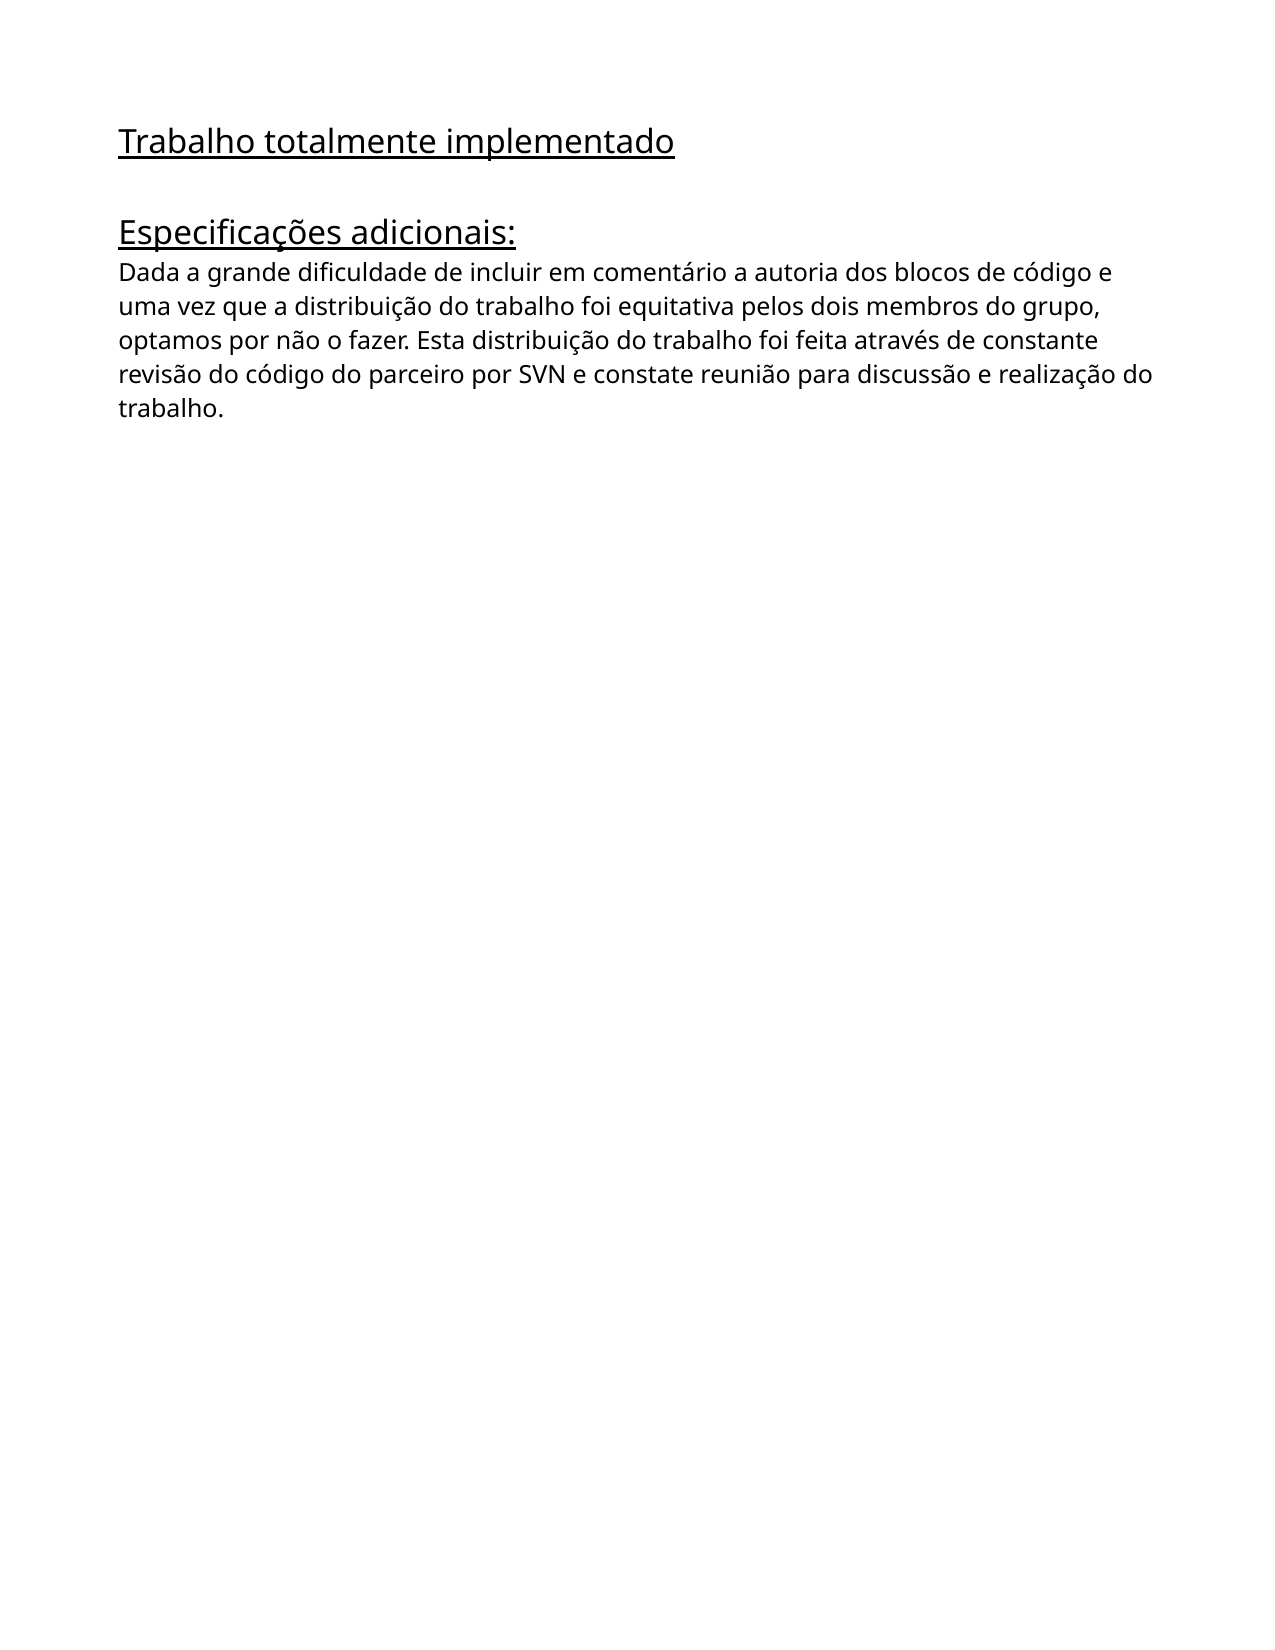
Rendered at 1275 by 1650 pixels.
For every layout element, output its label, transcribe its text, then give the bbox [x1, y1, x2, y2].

text Dada a grande dificuldade de incluir em comentário a autoria dos blocos de código e uma vez que a distribuição do trabalho foi equitativa pelos dois membros do grupo, optamos por não o fazer. Esta distribuição do trabalho foi feita através de constante revisão do código do parceiro por SVN e constate reunião para discussão e realização do trabalho. [118, 254, 1157, 425]
text Trabalho totalmente implementado [118, 118, 1157, 163]
text Especificações adicionais: [118, 209, 1157, 254]
